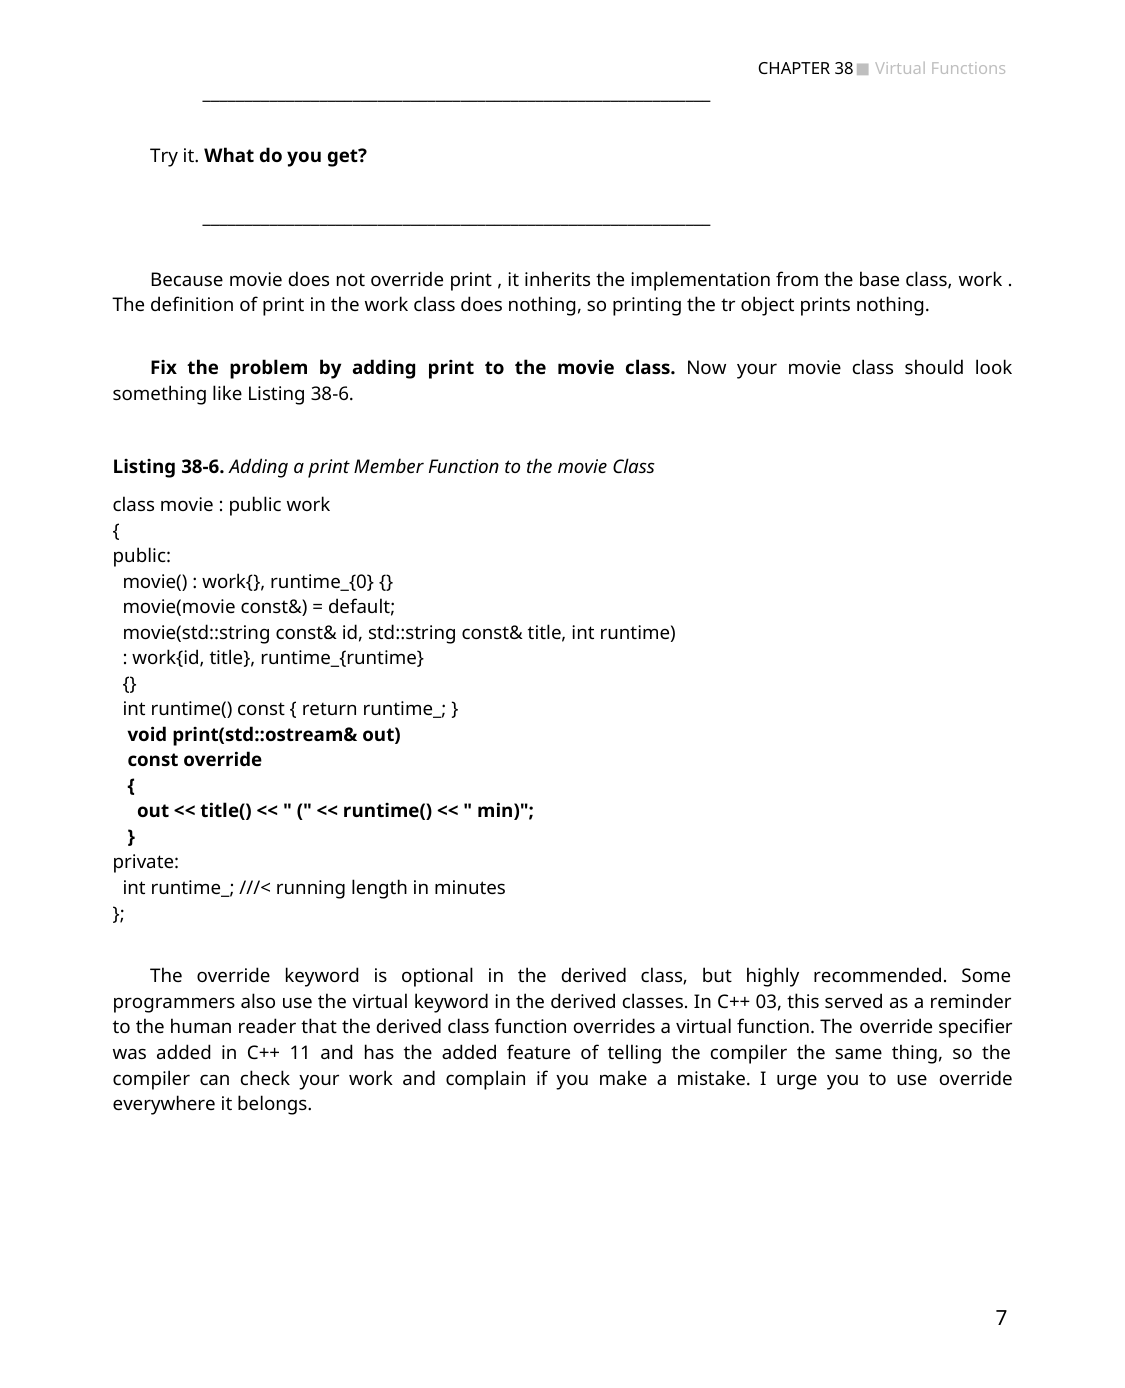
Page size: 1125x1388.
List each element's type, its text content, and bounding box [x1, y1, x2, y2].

text : work{id, title}, runtime_{runtime} [112, 644, 1012, 670]
text int runtime_; ///< running length in minutes [112, 874, 1012, 900]
text Listing 38-6. Adding a print Member Function to the movie Class [112, 453, 1012, 479]
text Fix the problem by adding print to the movie class. Now your movie class should look something like Listing 38-6. [112, 354, 1012, 406]
text const override [112, 747, 1012, 772]
text }; [112, 900, 1012, 925]
text movie(movie const&) = default; [112, 593, 1012, 619]
text out << title() << " (" << runtime() << " min)"; [112, 798, 1012, 823]
text Because movie does not override print , it inherits the implementation from the base class, work . The definition of print in the work class does nothing, so printing the tr object prints nothing. [112, 266, 1012, 317]
text void print(std::ostream& out) [112, 721, 1012, 747]
list _____________________________________________________________ [202, 79, 1012, 104]
text movie() : work{}, runtime_{0} {} [112, 568, 1012, 593]
text class movie : public work [112, 491, 1012, 517]
text The override keyword is optional in the derived class, but highly recommended. Some programmers also use the virtual keyword in the derived classes. In C++ 03, this served as a reminder to the human reader that the derived class function overrides a virtual function. The override specifier was added in C++ 11 and has the added feature of telling the compiler the same thing, so the compiler can check your work and complain if you make a mistake. I urge you to use override everywhere it belongs. [112, 963, 1012, 1116]
text public: [112, 542, 1012, 568]
text Try it. What do you get? [112, 142, 1012, 167]
text private: [112, 849, 1012, 874]
text { [112, 772, 1012, 798]
text int runtime() const { return runtime_; } [112, 696, 1012, 721]
list _____________________________________________________________ [202, 203, 1012, 228]
text { [112, 517, 1012, 542]
text movie(std::string const& id, std::string const& title, int runtime) [112, 619, 1012, 644]
text {} [112, 670, 1012, 696]
text } [112, 823, 1012, 849]
